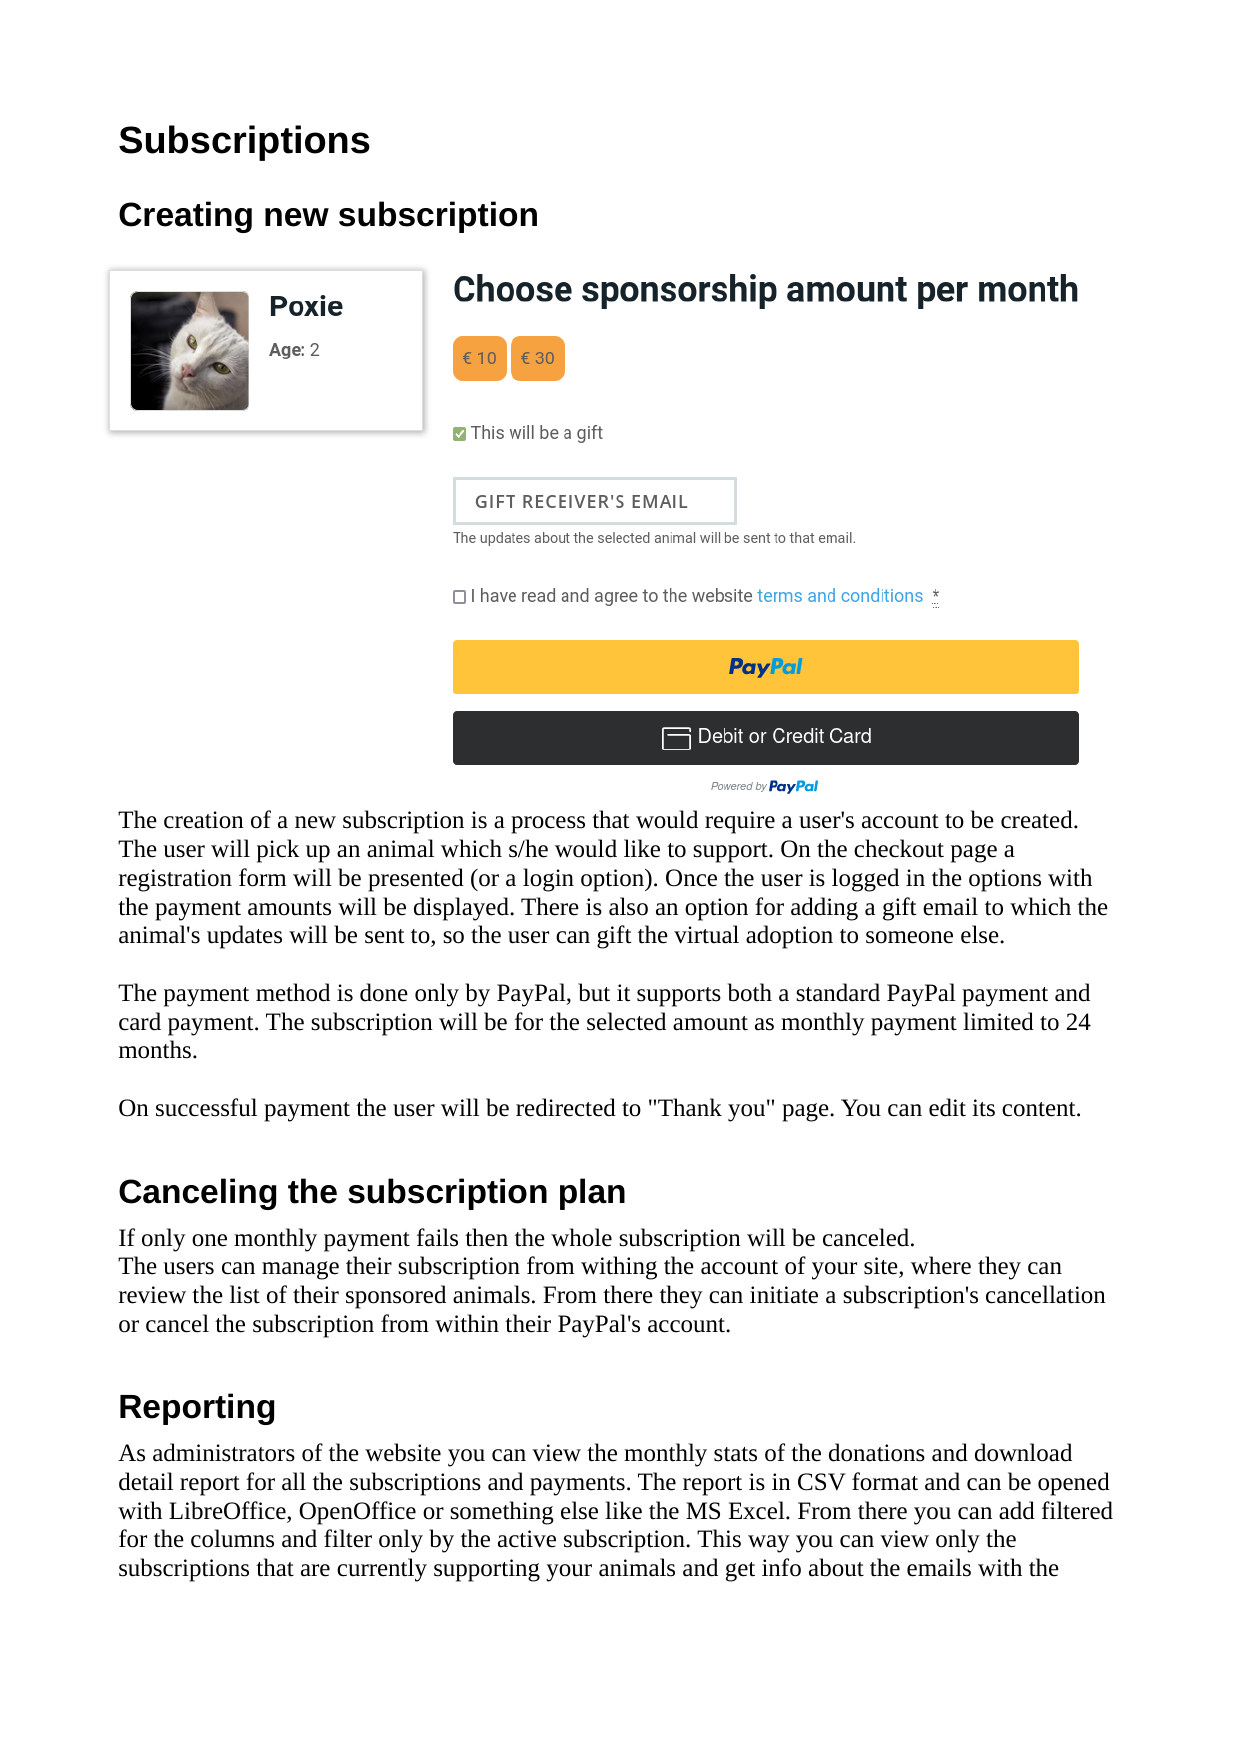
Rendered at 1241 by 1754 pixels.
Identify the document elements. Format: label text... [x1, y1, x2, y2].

text The creation of a new subscription is a process that would require a user's account to be created. The user will pick up an animal which s/he would like to support. On the checkout page a registration form will be presented (or a login option). Once the user is logged in the options with the payment amounts will be displayed. There is also an option for adding a gift email to which the animal's updates will be sent to, so the user can gift the virtual adoption to someone else. [118, 246, 1122, 949]
text If only one monthly payment fails then the whole subscription will be canceled. [118, 1223, 1122, 1251]
subtitle Subscriptions [118, 118, 1122, 162]
picture [90, 246, 1094, 806]
subtitle Reporting [118, 1387, 1122, 1426]
text As administrators of the website you can view the monthly stats of the donations and download detail report for all the subscriptions and payments. The report is in CSV format and can be opened with LibreOffice, OpenOffice or something else like the MS Excel. From there you can add filtered for the columns and filter only by the active subscription. This way you can view only the subscriptions that are currently supporting your animals and get info about the emails with the [118, 1438, 1122, 1582]
subtitle Creating new subscription [118, 195, 1122, 234]
text The users can manage their subscription from withing the account of your site, where they can review the list of their sponsored animals. From there they can initiate a subscription's cancellation or cancel the subscription from within their PayPal's account. [118, 1251, 1122, 1338]
text On successful payment the user will be redirected to "Thank you" page. You can edit its content. [118, 1093, 1122, 1122]
text The payment method is done only by PayPal, but it supports both a standard PayPal payment and card payment. The subscription will be for the selected amount as monthly payment limited to 24 months. [118, 978, 1122, 1064]
subtitle Canceling the subscription plan [118, 1171, 1122, 1210]
